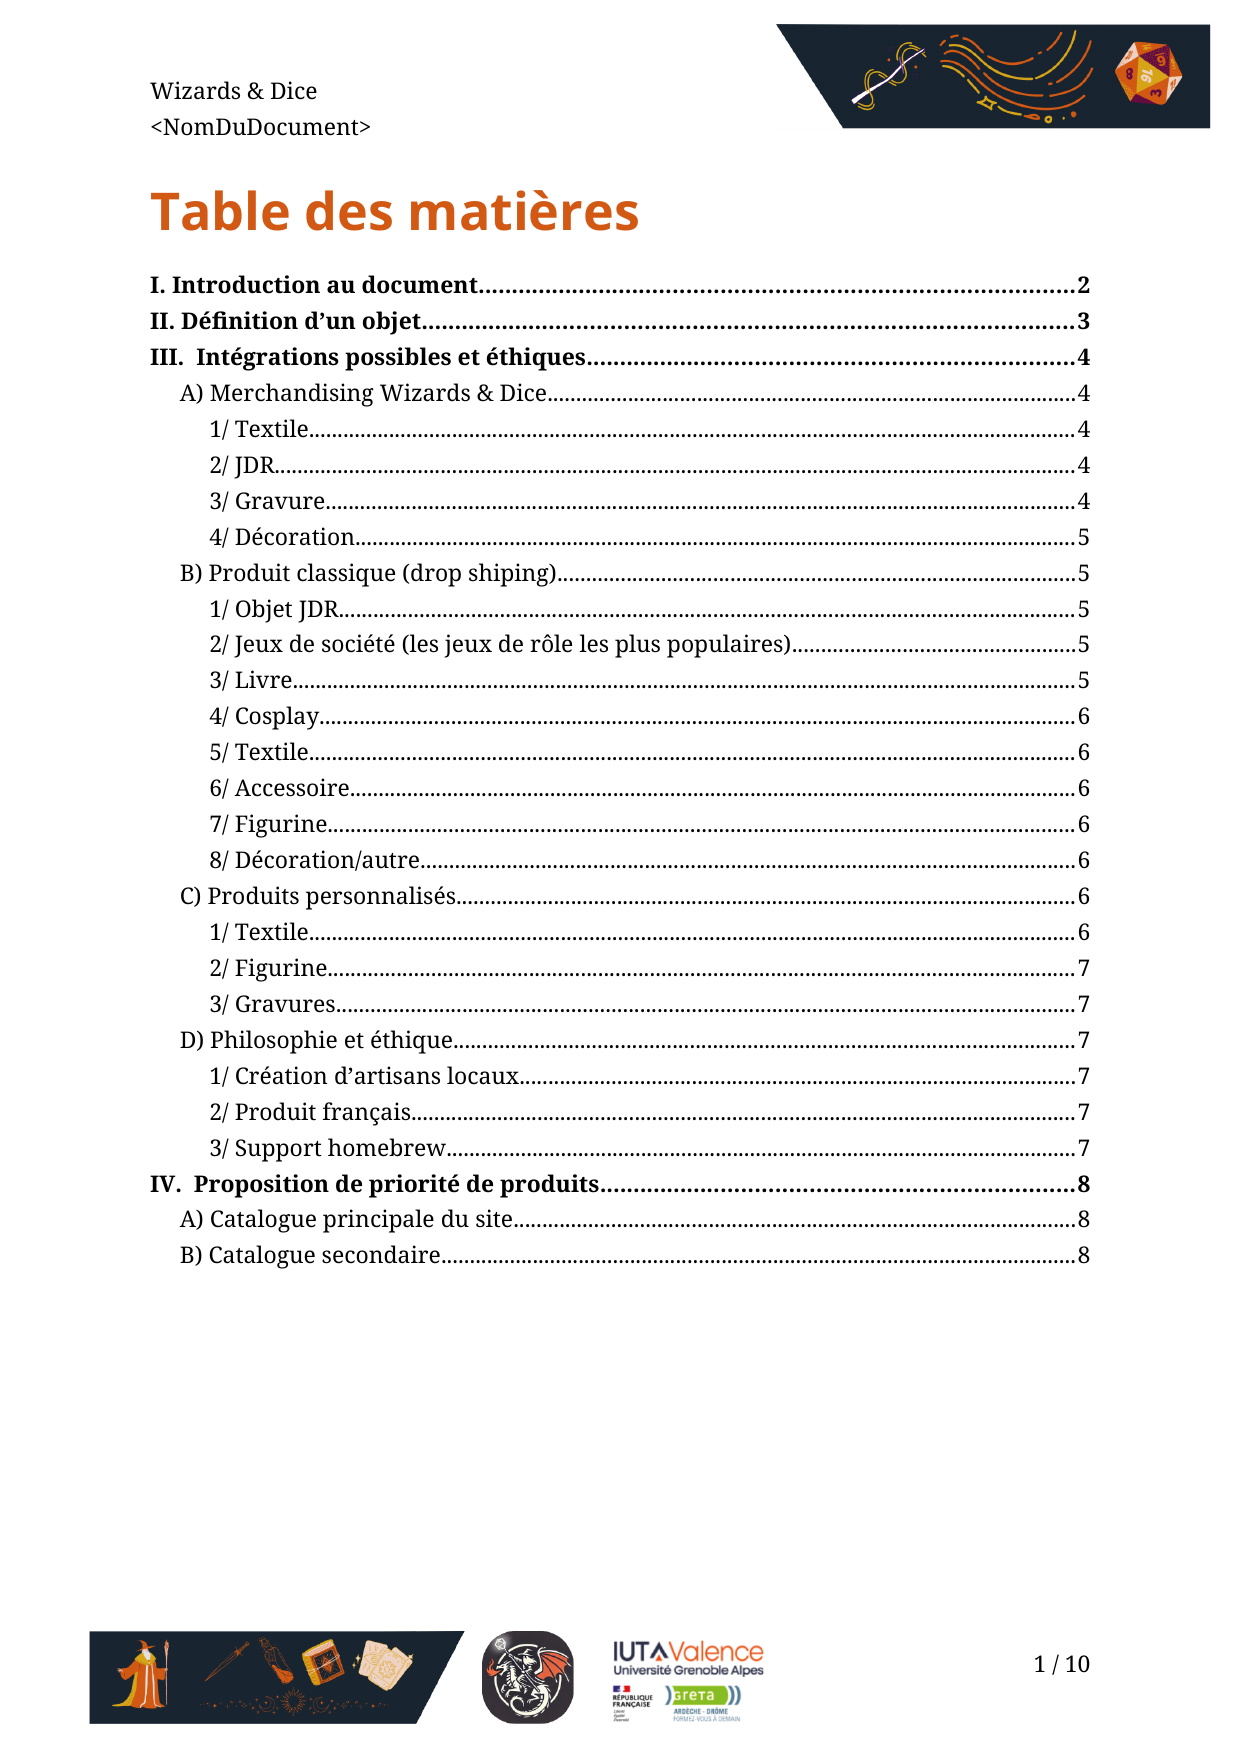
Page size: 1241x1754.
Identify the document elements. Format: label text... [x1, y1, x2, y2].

text I. Introduction au document 2 [150, 269, 1090, 300]
text 3/ Gravures 7 [209, 988, 1090, 1019]
text 2/ Produit français 7 [209, 1096, 1090, 1127]
text IV. Proposition de priorité de produits 8 [150, 1167, 1090, 1199]
text 3/ Livre 5 [209, 664, 1090, 696]
text 6/ Accessoire 6 [209, 772, 1090, 803]
subtitle Table des matières [150, 175, 1090, 246]
text 1/ Objet JDR 5 [209, 592, 1090, 624]
text A) Catalogue principale du site 8 [179, 1203, 1090, 1235]
text 2/ Jeux de société (les jeux de rôle les plus populaires) 5 [209, 628, 1090, 660]
text C) Produits personnalisés 6 [179, 880, 1090, 911]
picture [771, 21, 1218, 131]
picture [81, 1620, 788, 1733]
text B) Catalogue secondaire 8 [179, 1239, 1090, 1271]
text 1/ Textile 4 [209, 413, 1090, 444]
text 4/ Cosplay 6 [209, 700, 1090, 732]
text A) Merchandising Wizards & Dice 4 [179, 377, 1090, 408]
text 1/ Création d’artisans locaux 7 [209, 1060, 1090, 1091]
text 8/ Décoration/autre 6 [209, 844, 1090, 875]
text 1/ Textile 6 [209, 916, 1090, 947]
text B) Produit classique (drop shiping) 5 [179, 557, 1090, 588]
text D) Philosophie et éthique 7 [179, 1024, 1090, 1055]
text 3/ Support homebrew 7 [209, 1132, 1090, 1163]
text II. Définition d’un objet 3 [150, 305, 1090, 336]
text 5/ Textile 6 [209, 736, 1090, 767]
text 4/ Décoration 5 [209, 521, 1090, 552]
text 2/ Figurine 7 [209, 952, 1090, 983]
text 2/ JDR 4 [209, 449, 1090, 480]
text 3/ Gravure 4 [209, 485, 1090, 516]
text III. Intégrations possibles et éthiques 4 [150, 341, 1090, 372]
text 7/ Figurine 6 [209, 808, 1090, 839]
